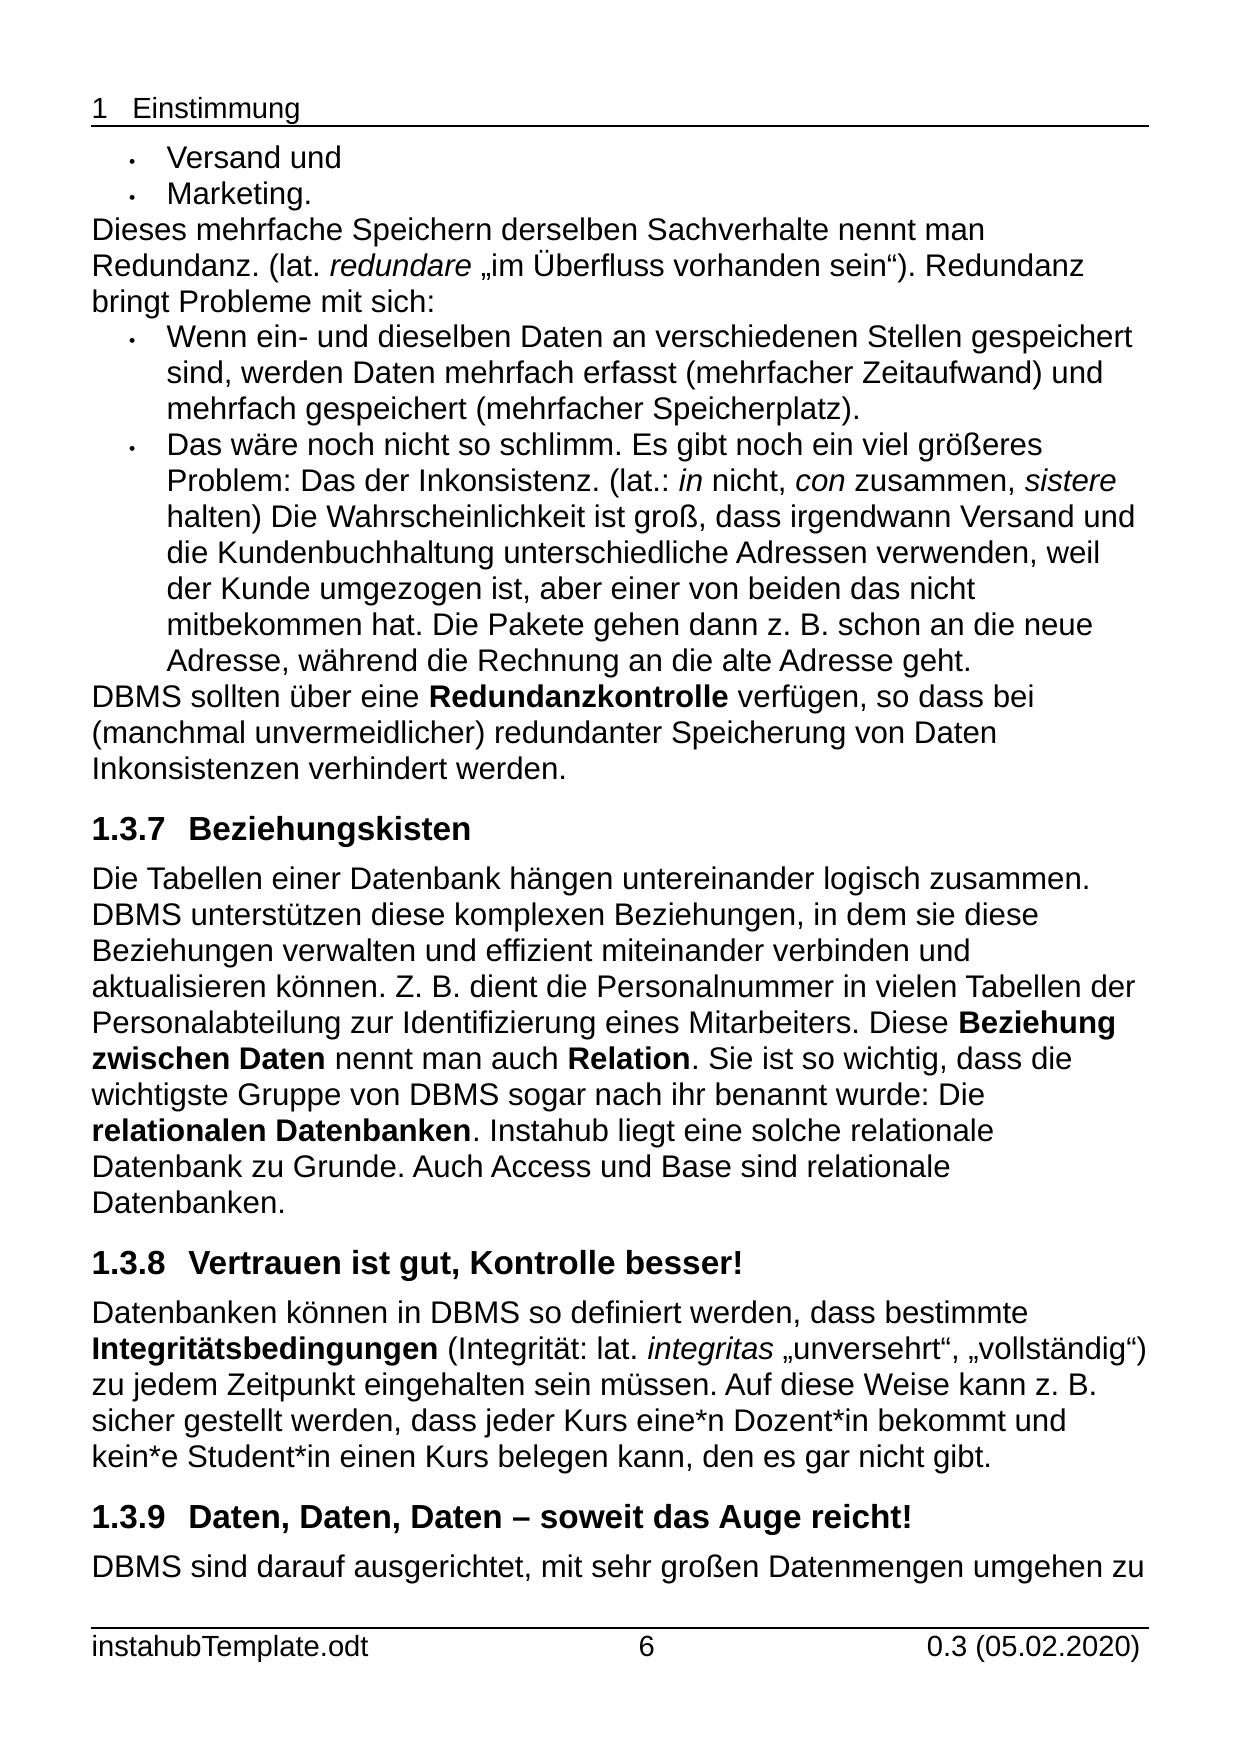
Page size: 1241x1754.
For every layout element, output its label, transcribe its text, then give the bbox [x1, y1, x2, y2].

text DBMS sollten über eine Redundanzkontrolle verfügen, so dass bei (manchmal unvermeidlicher) redundanter Speicherung von Daten Inkonsistenzen verhindert werden. [91, 678, 1149, 786]
text Die Tabellen einer Datenbank hängen untereinander logisch zusammen. DBMS unterstützen diese komplexen Beziehungen, in dem sie diese Beziehungen verwalten und effizient miteinander verbinden und aktualisieren können. Z. B. dient die Personalnummer in vielen Tabellen der Personalabteilung zur Identifizierung eines Mitarbeiters. Diese Beziehung zwischen Daten nennt man auch Relation. Sie ist so wichtig, dass die wichtigste Gruppe von DBMS sogar nach ihr benannt wurde: Die relationalen Datenbanken. Instahub liegt eine solche relationale Datenbank zu Grunde. Auch Access und Base sind relationale Datenbanken. [91, 860, 1149, 1219]
list Das wäre noch nicht so schlimm. Es gibt noch ein viel größeres Problem: Das der Inkonsistenz. (lat.: in nicht, con zusammen, sistere halten) Die Wahrscheinlichkeit ist groß, dass irgendwann Versand und die Kundenbuchhaltung unterschiedliche Adressen verwenden, weil der Kunde umgezogen ist, aber einer von beiden das nicht mitbekommen hat. Die Pakete gehen dann z. B. schon an die neue Adresse, während die Rechnung an die alte Adresse geht. [129, 426, 1149, 678]
list Versand und [129, 139, 1149, 175]
text Dieses mehrfache Speichern derselben Sachverhalte nennt man Redundanz. (lat. redundare „im Überfluss vorhanden sein“). Redundanz bringt Probleme mit sich: [91, 211, 1149, 318]
text Datenbanken können in DBMS so definiert werden, dass bestimmte Integritätsbedingungen (Integrität: lat. integritas „unversehrt“, „vollständig“) zu jedem Zeitpunkt eingehalten sein müssen. Auf diese Weise kann z. B. sicher gestellt werden, dass jeder Kurs eine*n Dozent*in bekommt und kein*e Student*in einen Kurs belegen kann, den es gar nicht gibt. [91, 1294, 1149, 1474]
subtitle Daten, Daten, Daten – soweit das Auge reicht! [91, 1497, 1149, 1536]
text DBMS sind darauf ausgerichtet, mit sehr großen Datenmengen umgehen zu [91, 1548, 1149, 1584]
subtitle Beziehungskisten [91, 809, 1149, 848]
subtitle Vertrauen ist gut, Kontrolle besser! [91, 1243, 1149, 1282]
list Marketing. [129, 175, 1149, 211]
list Wenn ein- und dieselben Daten an verschiedenen Stellen gespeichert sind, werden Daten mehrfach erfasst (mehrfacher Zeitaufwand) und mehrfach gespeichert (mehrfacher Speicherplatz). [129, 318, 1149, 426]
